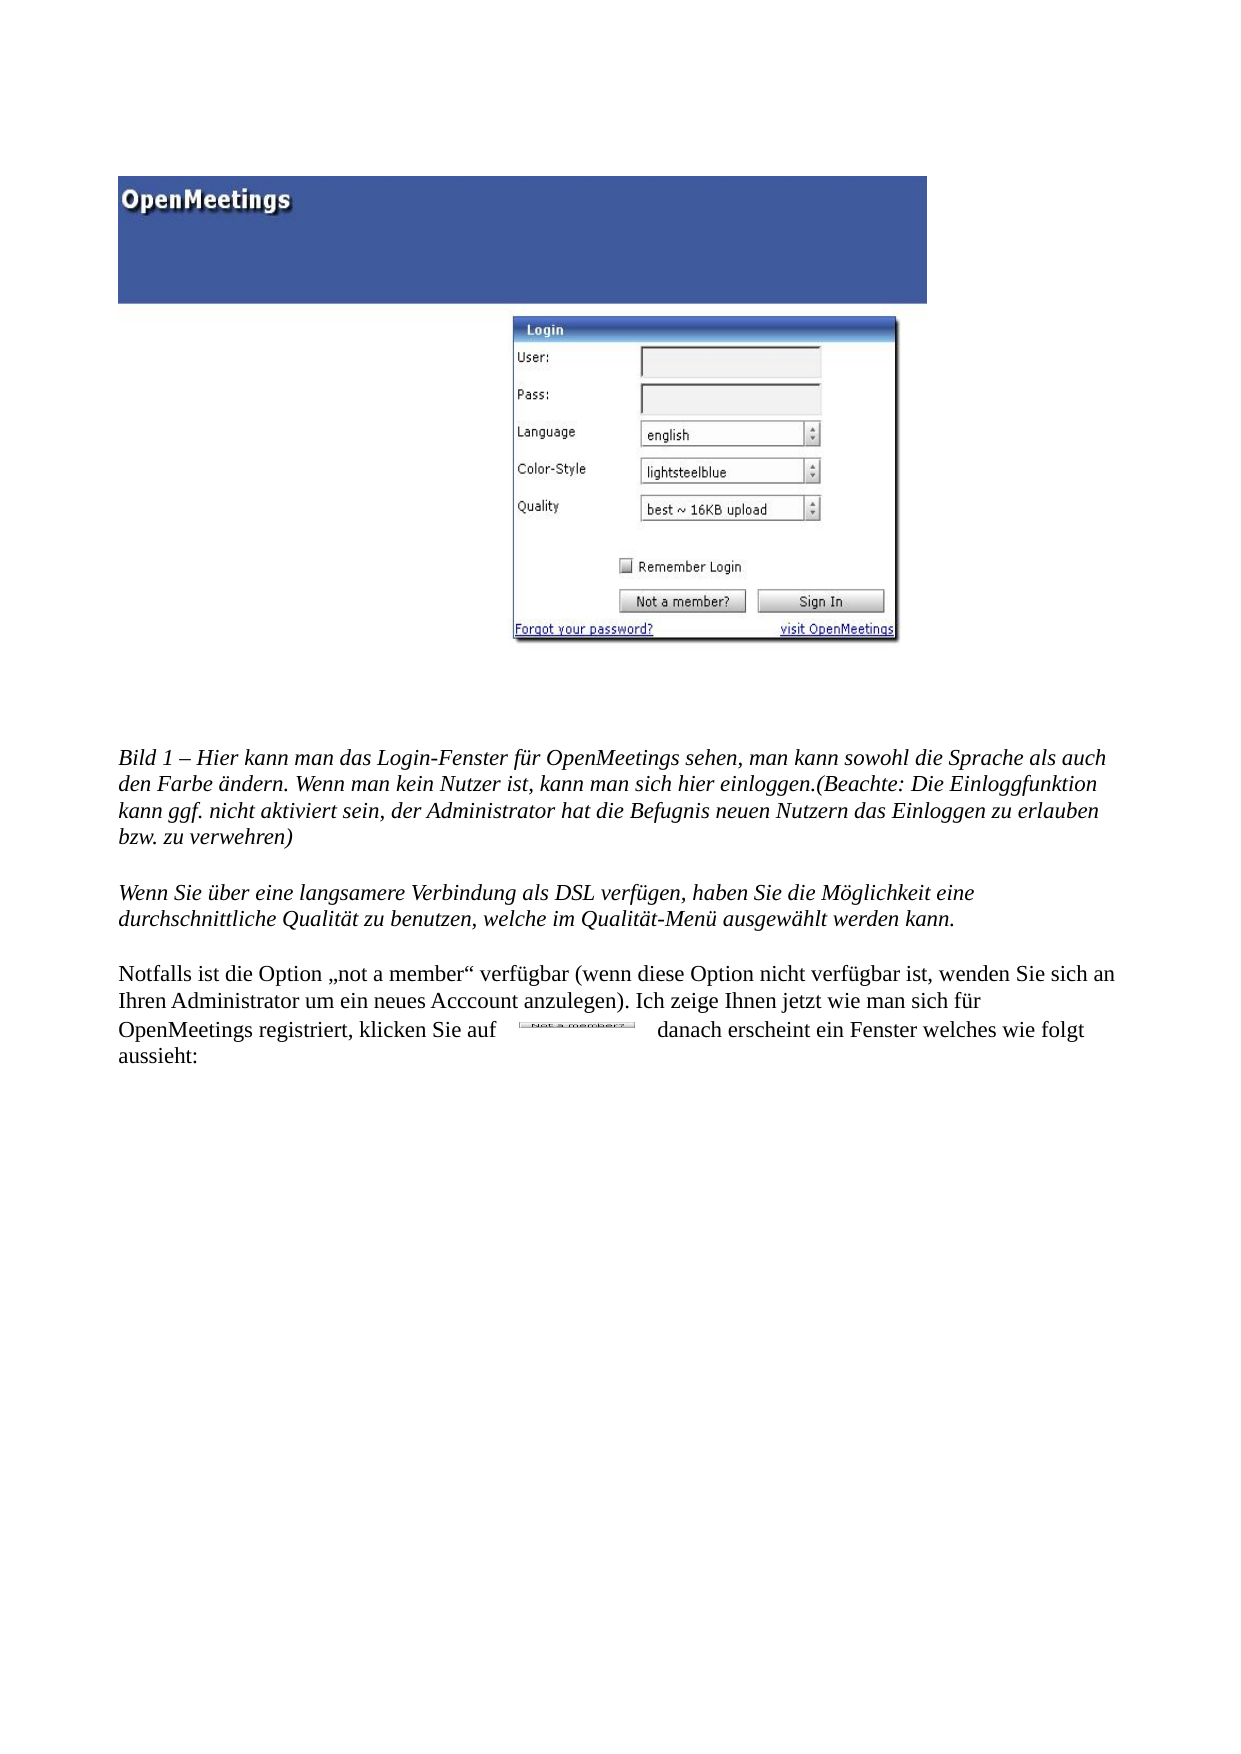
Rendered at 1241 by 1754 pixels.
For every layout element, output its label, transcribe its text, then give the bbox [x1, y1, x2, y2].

text Bild 1 – Hier kann man das Login-Fenster für OpenMeetings sehen, man kann sowohl die Sprache als auch den Farbe ändern. Wenn man kein Nutzer ist, kann man sich hier einloggen.(Beachte: Die Einloggfunktion kann ggf. nicht aktiviert sein, der Administrator hat die Befugnis neuen Nutzern das Einloggen zu erlauben bzw. zu verwehren) [118, 744, 1122, 849]
text Wenn Sie über eine langsamere Verbindung als DSL verfügen, haben Sie die Möglichkeit eine durchschnittliche Qualität zu benutzen, welche im Qualität-Menü ausgewählt werden kann. [118, 878, 1122, 931]
picture [519, 1022, 635, 1028]
text Notfalls ist die Option „not a member“ verfügbar (wenn diese Option nicht verfügbar ist, wenden Sie sich an Ihren Administrator um ein neues Acccount anzulegen). Ich zeige Ihnen jetzt wie man sich für OpenMeetings registriert, klicken Sie auf danach erscheint ein Fenster welches wie folgt aussieht: [118, 960, 1122, 1068]
picture [118, 176, 927, 686]
